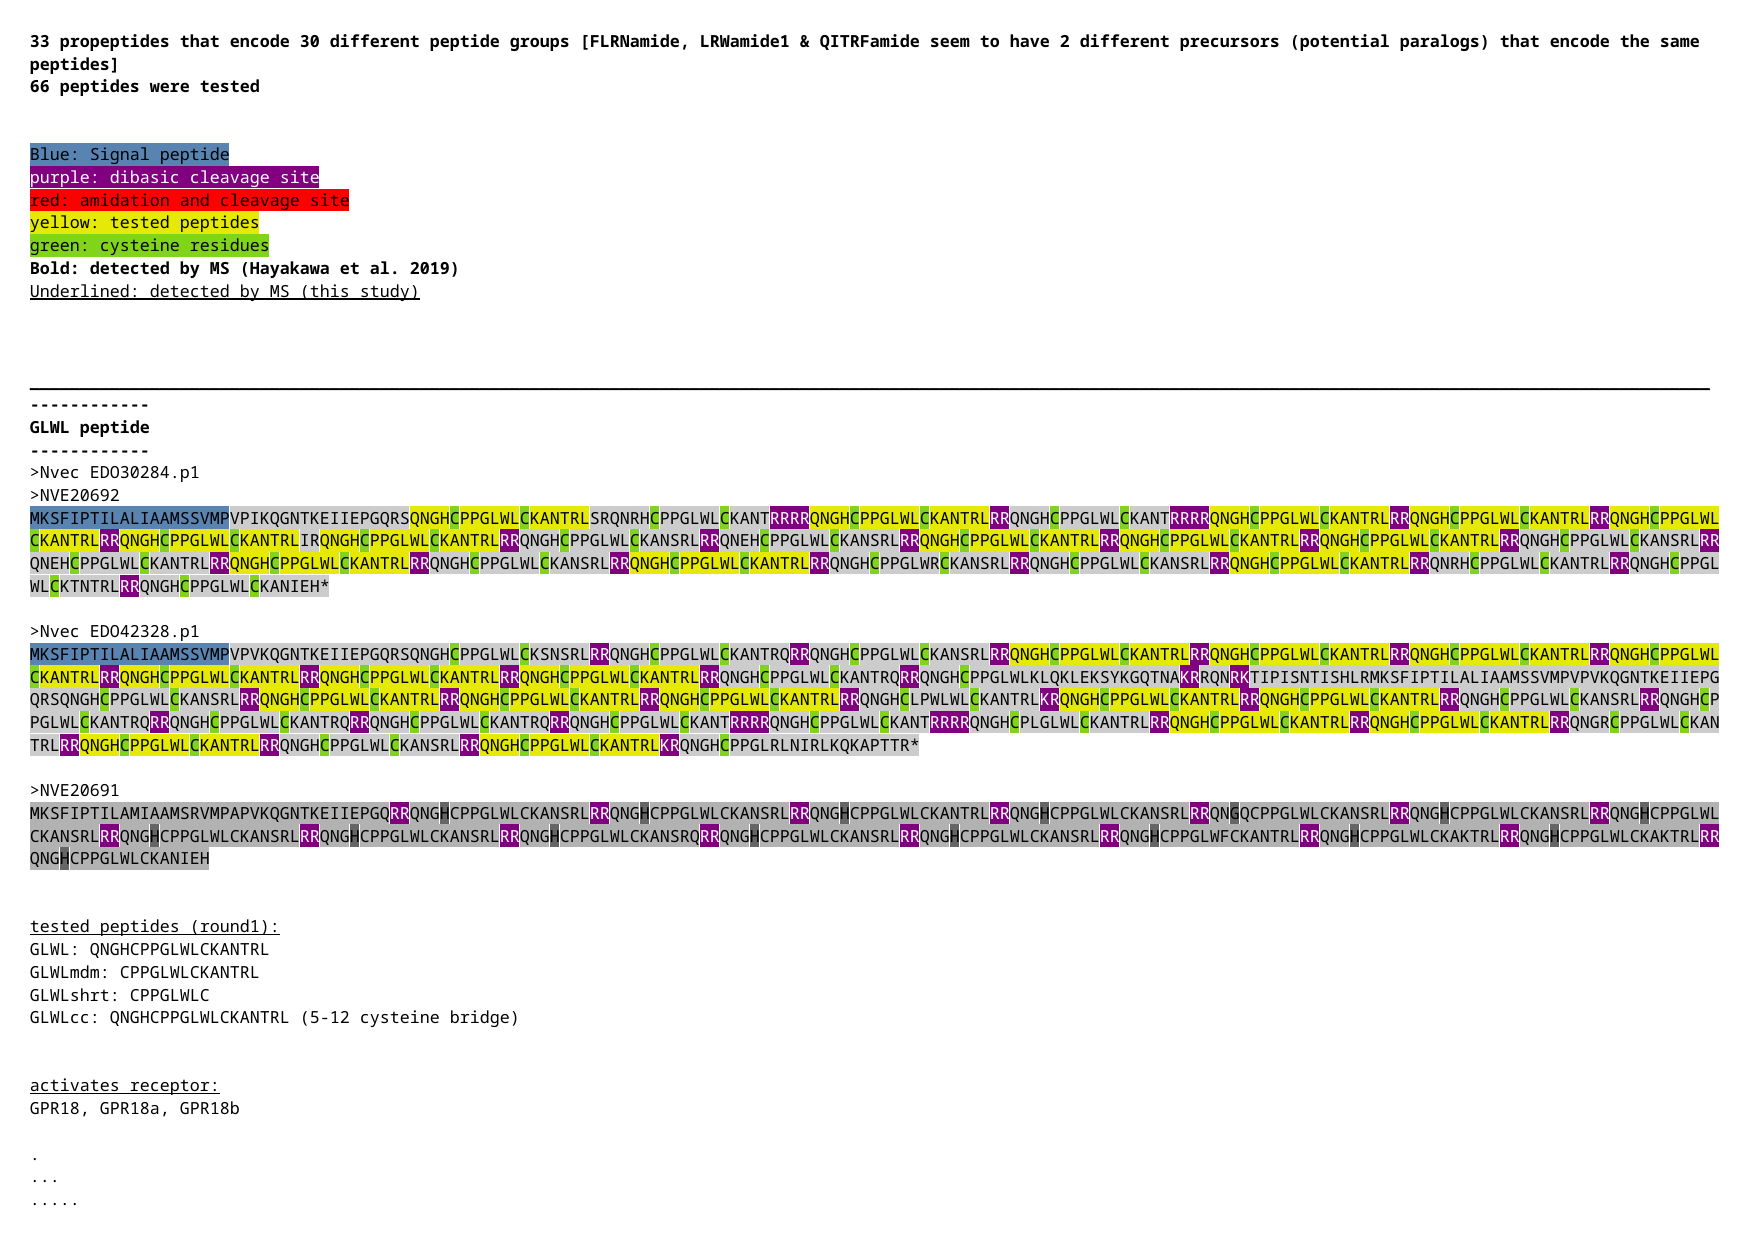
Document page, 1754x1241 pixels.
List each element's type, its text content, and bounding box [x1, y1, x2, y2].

text Underlined: detected by MS (this study) [29, 279, 1724, 302]
text ________________________________________________________________________________________________________________________________________________________________________ [29, 370, 1724, 393]
text ------------ [29, 393, 1724, 416]
text >Nvec EDO30284.p1 [29, 461, 1724, 484]
text Blue: Signal peptide [29, 143, 1724, 166]
text ..... [29, 1188, 1724, 1210]
text GLWL: QNGHCPPGLWLCKANTRL [29, 938, 1724, 961]
text GLWLshrt: CPPGLWLC [29, 983, 1724, 1006]
text MKSFIPTILAMIAAMSRVMPAPVKQGNTKEIIEPGQRRQNGHCPPGLWLCKANSRLRRQNGHCPPGLWLCKANSRLRRQNGHCPPGLWLCKANTRLRRQNGHCPPGLWLCKANSRLRRQNGQCPPGLWLCKANSRLRRQNGHCPPGLWLCKANSRLRRQNGHCPPGLWLCKANSRLRRQNGHCPPGLWLCKANSRLRRQNGHCPPGLWLCKANSRLRRQNGHCPPGLWLCKANSRQRRQNGHCPPGLWLCKANSRLRRQNGHCPPGLWLCKANSRLRRQNGHCPPGLWFCKANTRLRRQNGHCPPGLWLCKAKTRLRRQNGHCPPGLWLCKAKTRLRRQNGHCPPGLWLCKANIEH [29, 802, 1724, 870]
text purple: dibasic cleavage site [29, 166, 1724, 188]
text 33 propeptides that encode 30 different peptide groups [FLRNamide, LRWamide1 & QITRFamide seem to have 2 different precursors (potential paralogs) that encode the same peptides] [29, 29, 1724, 75]
text . [29, 1142, 1724, 1165]
text tested peptides (round1): [29, 915, 1724, 938]
text GPR18, GPR18a, GPR18b [29, 1097, 1724, 1119]
text green: cysteine residues [29, 234, 1724, 257]
text MKSFIPTILALIAAMSSVMPVPIKQGNTKEIIEPGQRSQNGHCPPGLWLCKANTRLSRQNRHCPPGLWLCKANTRRRRQNGHCPPGLWLCKANTRLRRQNGHCPPGLWLCKANTRRRRQNGHCPPGLWLCKANTRLRRQNGHCPPGLWLCKANTRLRRQNGHCPPGLWLCKANTRLRRQNGHCPPGLWLCKANTRLIRQNGHCPPGLWLCKANTRLRRQNGHCPPGLWLCKANSRLRRQNEHCPPGLWLCKANSRLRRQNGHCPPGLWLCKANTRLRRQNGHCPPGLWLCKANTRLRRQNGHCPPGLWLCKANTRLRRQNGHCPPGLWLCKANSRLRRQNEHCPPGLWLCKANTRLRRQNGHCPPGLWLCKANTRLRRQNGHCPPGLWLCKANSRLRRQNGHCPPGLWLCKANTRLRRQNGHCPPGLWRCKANSRLRRQNGHCPPGLWLCKANSRLRRQNGHCPPGLWLCKANTRLRRQNRHCPPGLWLCKANTRLRRQNGHCPPGLWLCKTNTRLRRQNGHCPPGLWLCKANIEH* [29, 506, 1724, 597]
text >NVE20691 [29, 779, 1724, 802]
text red: amidation and cleavage site [29, 188, 1724, 211]
text >NVE20692 [29, 484, 1724, 506]
text GLWL peptide [29, 416, 1724, 438]
text Bold: detected by MS (Hayakawa et al. 2019) [29, 257, 1724, 279]
text GLWLmdm: CPPGLWLCKANTRL [29, 961, 1724, 983]
text ... [29, 1165, 1724, 1188]
text ------------ [29, 438, 1724, 461]
text activates receptor: [29, 1074, 1724, 1097]
text yellow: tested peptides [29, 211, 1724, 234]
text 66 peptides were tested [29, 75, 1724, 98]
text MKSFIPTILALIAAMSSVMPVPVKQGNTKEIIEPGQRSQNGHCPPGLWLCKSNSRLRRQNGHCPPGLWLCKANTRQRRQNGHCPPGLWLCKANSRLRRQNGHCPPGLWLCKANTRLRRQNGHCPPGLWLCKANTRLRRQNGHCPPGLWLCKANTRLRRQNGHCPPGLWLCKANTRLRRQNGHCPPGLWLCKANTRLRRQNGHCPPGLWLCKANTRLRRQNGHCPPGLWLCKANTRLRRQNGHCPPGLWLCKANTRQRRQNGHCPPGLWLKLQKLEKSYKGQTNAKRRQNRKTIPISNTISHLRMKSFIPTILALIAAMSSVMPVPVKQGNTKEIIEPGQRSQNGHCPPGLWLCKANSRLRRQNGHCPPGLWLCKANTRLRRQNGHCPPGLWLCKANTRLRRQNGHCPPGLWLCKANTRLRRQNGHCLPWLWLCKANTRLKRQNGHCPPGLWLCKANTRLRRQNGHCPPGLWLCKANTRLRRQNGHCPPGLWLCKANSRLRRQNGHCPPGLWLCKANTRQRRQNGHCPPGLWLCKANTRQRRQNGHCPPGLWLCKANTRQRRQNGHCPPGLWLCKANTRRRRQNGHCPPGLWLCKANTRRRRQNGHCPLGLWLCKANTRLRRQNGHCPPGLWLCKANTRLRRQNGHCPPGLWLCKANTRLRRQNGRCPPGLWLCKANTRLRRQNGHCPPGLWLCKANTRLRRQNGHCPPGLWLCKANSRLRRQNGHCPPGLWLCKANTRLKRQNGHCPPGLRLNIRLKQKAPTTR* [29, 643, 1724, 756]
text >Nvec EDO42328.p1 [29, 620, 1724, 643]
text GLWLcc: QNGHCPPGLWLCKANTRL (5-12 cysteine bridge) [29, 1006, 1724, 1029]
